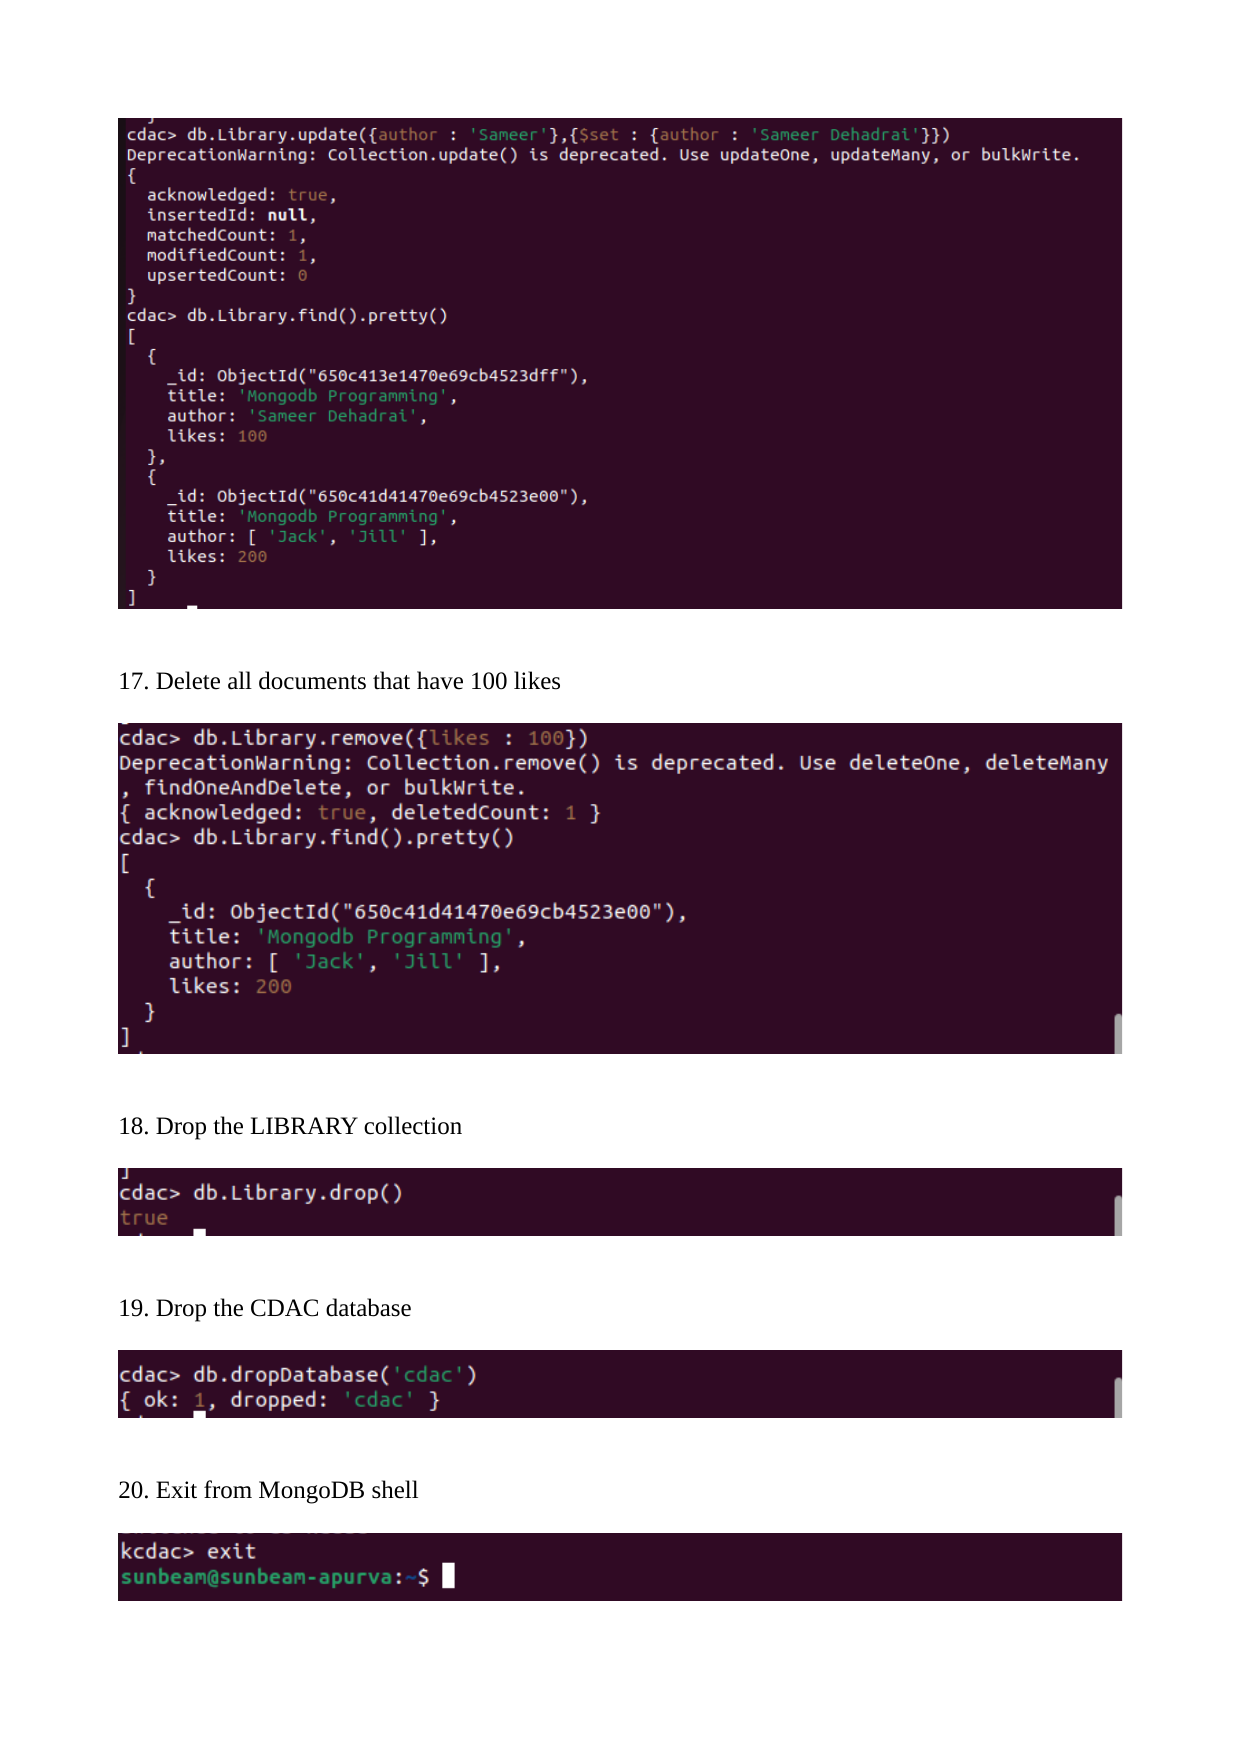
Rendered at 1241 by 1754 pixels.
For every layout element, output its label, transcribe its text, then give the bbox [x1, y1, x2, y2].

text 17. Delete all documents that have 100 likes [118, 666, 1122, 695]
picture [118, 1533, 1123, 1601]
text 18. Drop the LIBRARY collection [118, 1111, 1122, 1140]
picture [118, 118, 1123, 609]
text 20. Exit from MongoDB shell [118, 1476, 1122, 1504]
picture [118, 1350, 1123, 1418]
text 19. Drop the CDAC database [118, 1293, 1122, 1322]
picture [118, 723, 1123, 1054]
picture [118, 1168, 1123, 1236]
